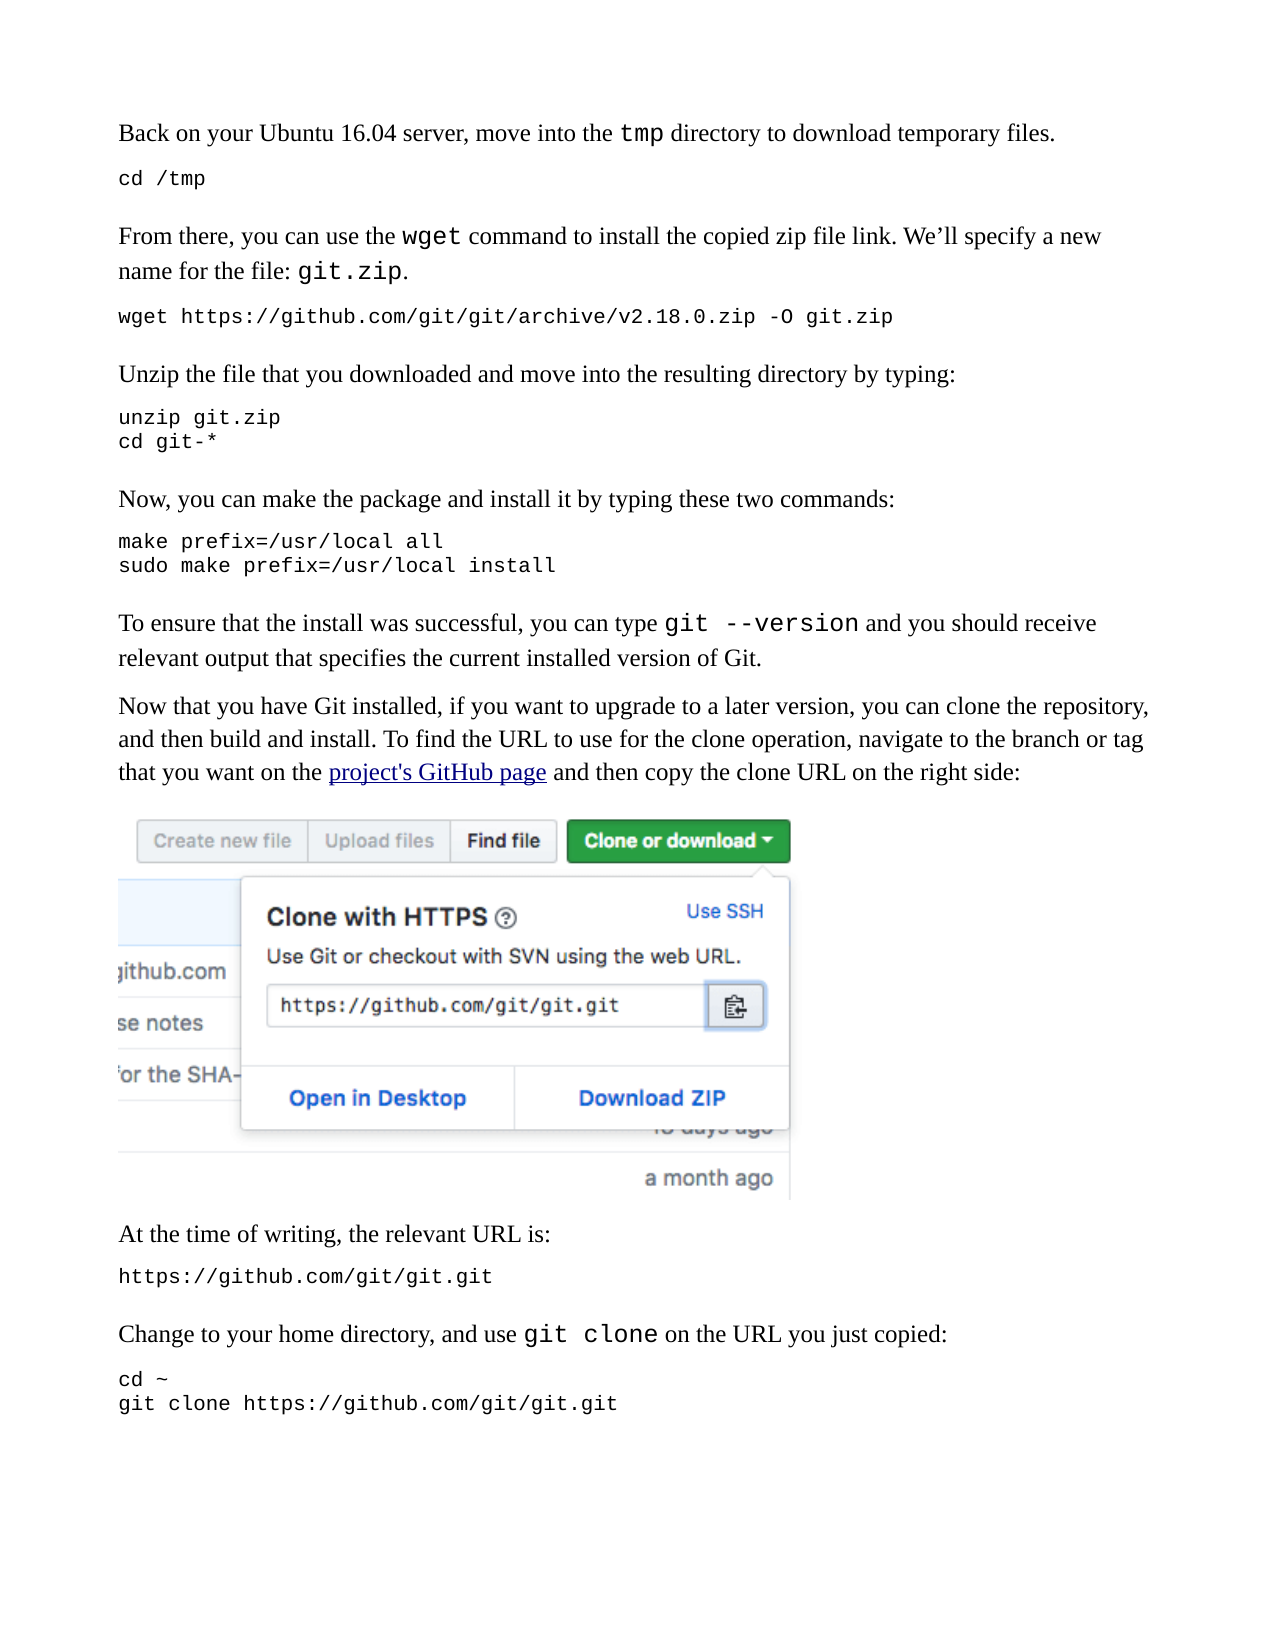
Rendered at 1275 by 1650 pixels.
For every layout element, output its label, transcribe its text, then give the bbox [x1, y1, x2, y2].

text unzip git.zip [118, 407, 1157, 431]
text Unzip the file that you downloaded and move into the resulting directory by typing: [118, 359, 1157, 388]
text cd ~ [118, 1369, 1157, 1393]
text From there, you can use the wget command to install the copied zip file link. We’ll specify a new name for the file: git.zip. [118, 221, 1157, 287]
text https://github.com/git/git.git [118, 1266, 1157, 1290]
text make prefix=/usr/local all [118, 531, 1157, 555]
text cd /tmp [118, 168, 1157, 192]
text To ensure that the install was successful, you can type git --version and you should receive relevant output that specifies the current installed version of Git. [118, 608, 1157, 672]
picture [118, 804, 840, 1200]
text Back on your Ubuntu 16.04 server, move into the tmp directory to download temporary files. [118, 118, 1157, 149]
text Change to your home directory, and use git clone on the URL you just copied: [118, 1319, 1157, 1350]
text sudo make prefix=/usr/local install [118, 555, 1157, 579]
text Now that you have Git installed, if you want to upgrade to a later version, you can clone the repository, and then build and install. To find the URL to use for the clone operation, navigate to the branch or tag that you want on the project's GitHub page and then copy the clone URL on the right side: [118, 691, 1157, 786]
text git clone https://github.com/git/git.git [118, 1393, 1157, 1417]
text At the time of writing, the relevant URL is: [118, 1219, 1157, 1247]
text Now, you can make the package and install it by typing these two commands: [118, 484, 1157, 513]
text wget https://github.com/git/git/archive/v2.18.0.zip -O git.zip [118, 306, 1157, 330]
text cd git-* [118, 431, 1157, 454]
